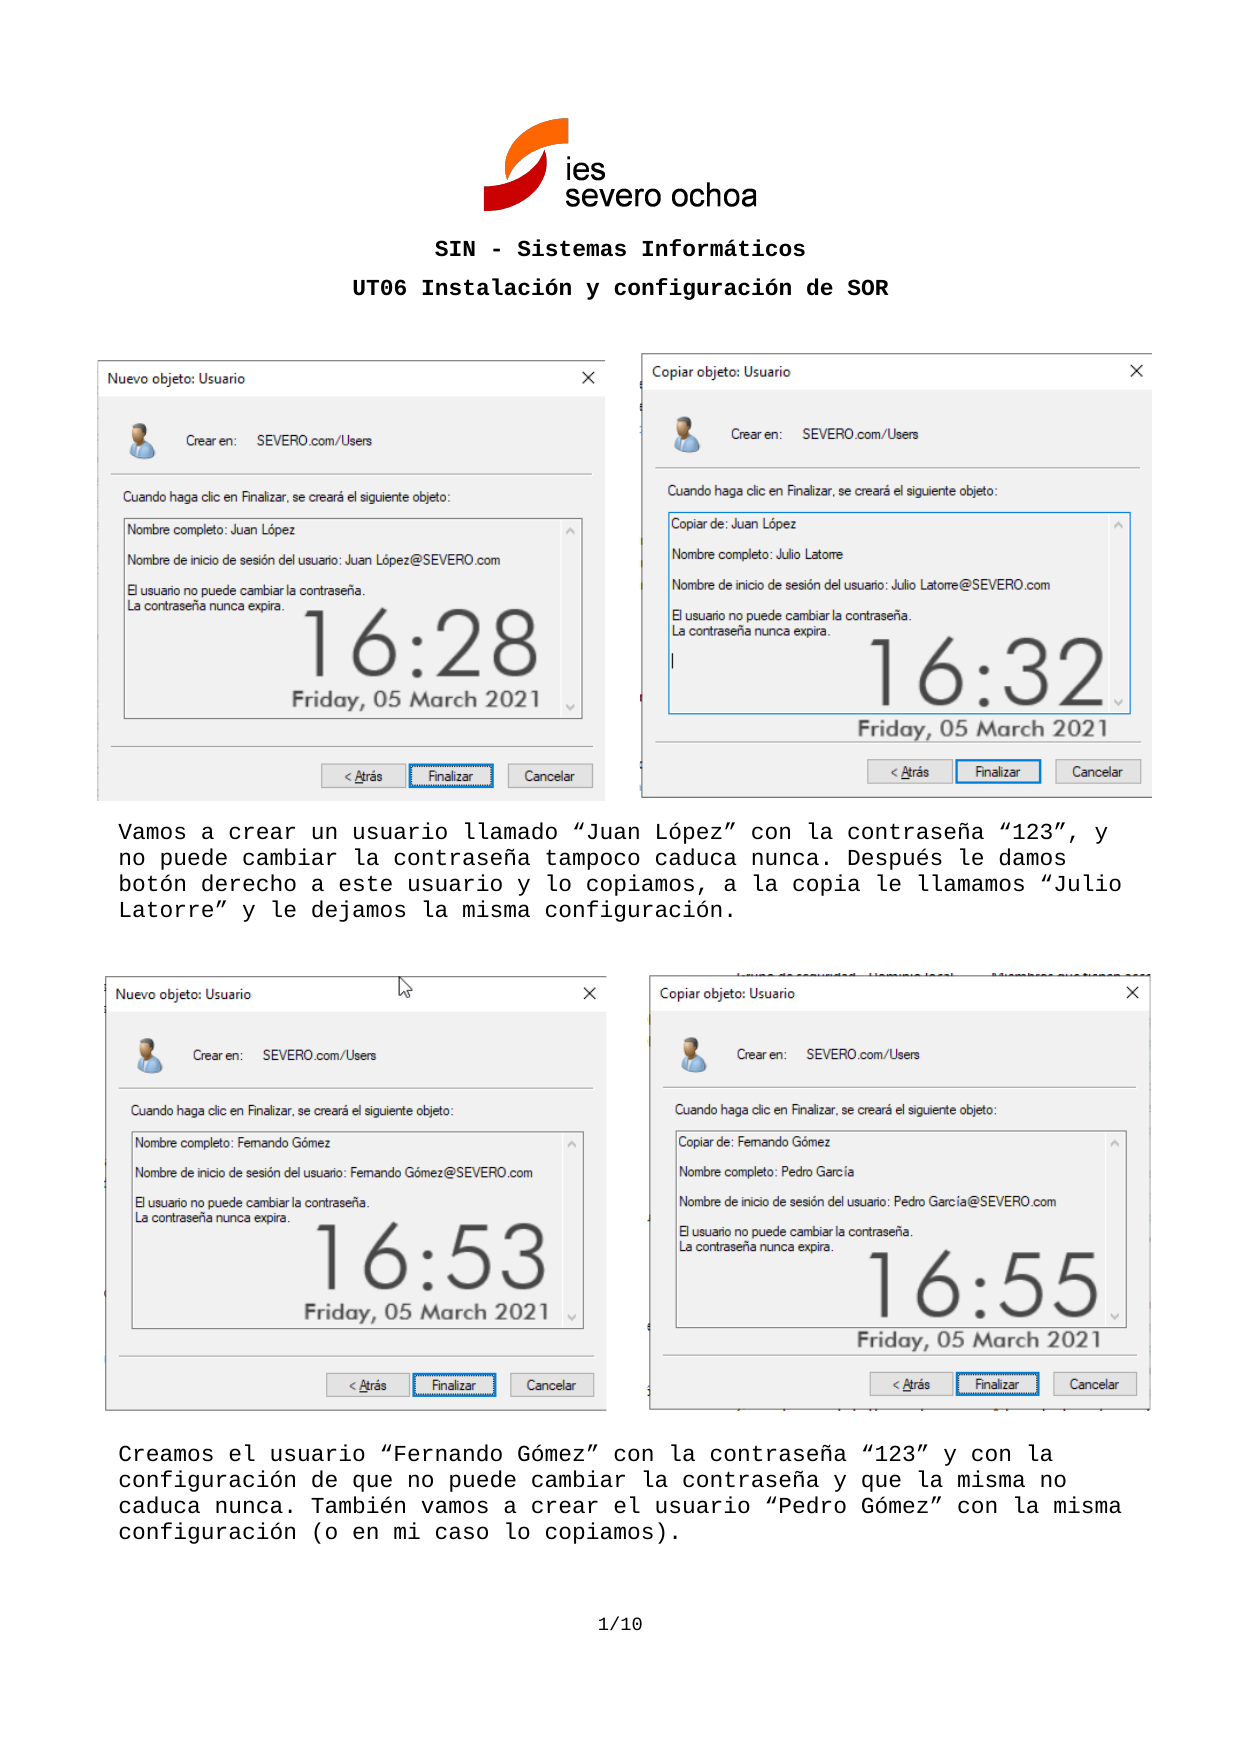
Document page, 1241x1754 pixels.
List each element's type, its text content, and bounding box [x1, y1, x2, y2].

picture [639, 352, 1152, 798]
picture [104, 975, 607, 1412]
picture [97, 360, 606, 801]
picture [483, 118, 757, 211]
text Creamos el usuario “Fernando Gómez” con la contraseña “123” y con la configuración de que no puede cambiar la contraseña y que la misma no caduca nunca. También vamos a crear el usuario “Pedro Gómez” con la misma configuración (o en mi caso lo copiamos). [118, 1443, 1122, 1547]
text Vamos a crear un usuario llamado “Juan López” con la contraseña “123”, y no puede cambiar la contraseña tampoco caduca nunca. Después le damos botón derecho a este usuario y lo copiamos, a la copia le llamamos “Julio Latorre” y le dejamos la misma configuración. [118, 820, 1122, 924]
picture [647, 973, 1151, 1411]
